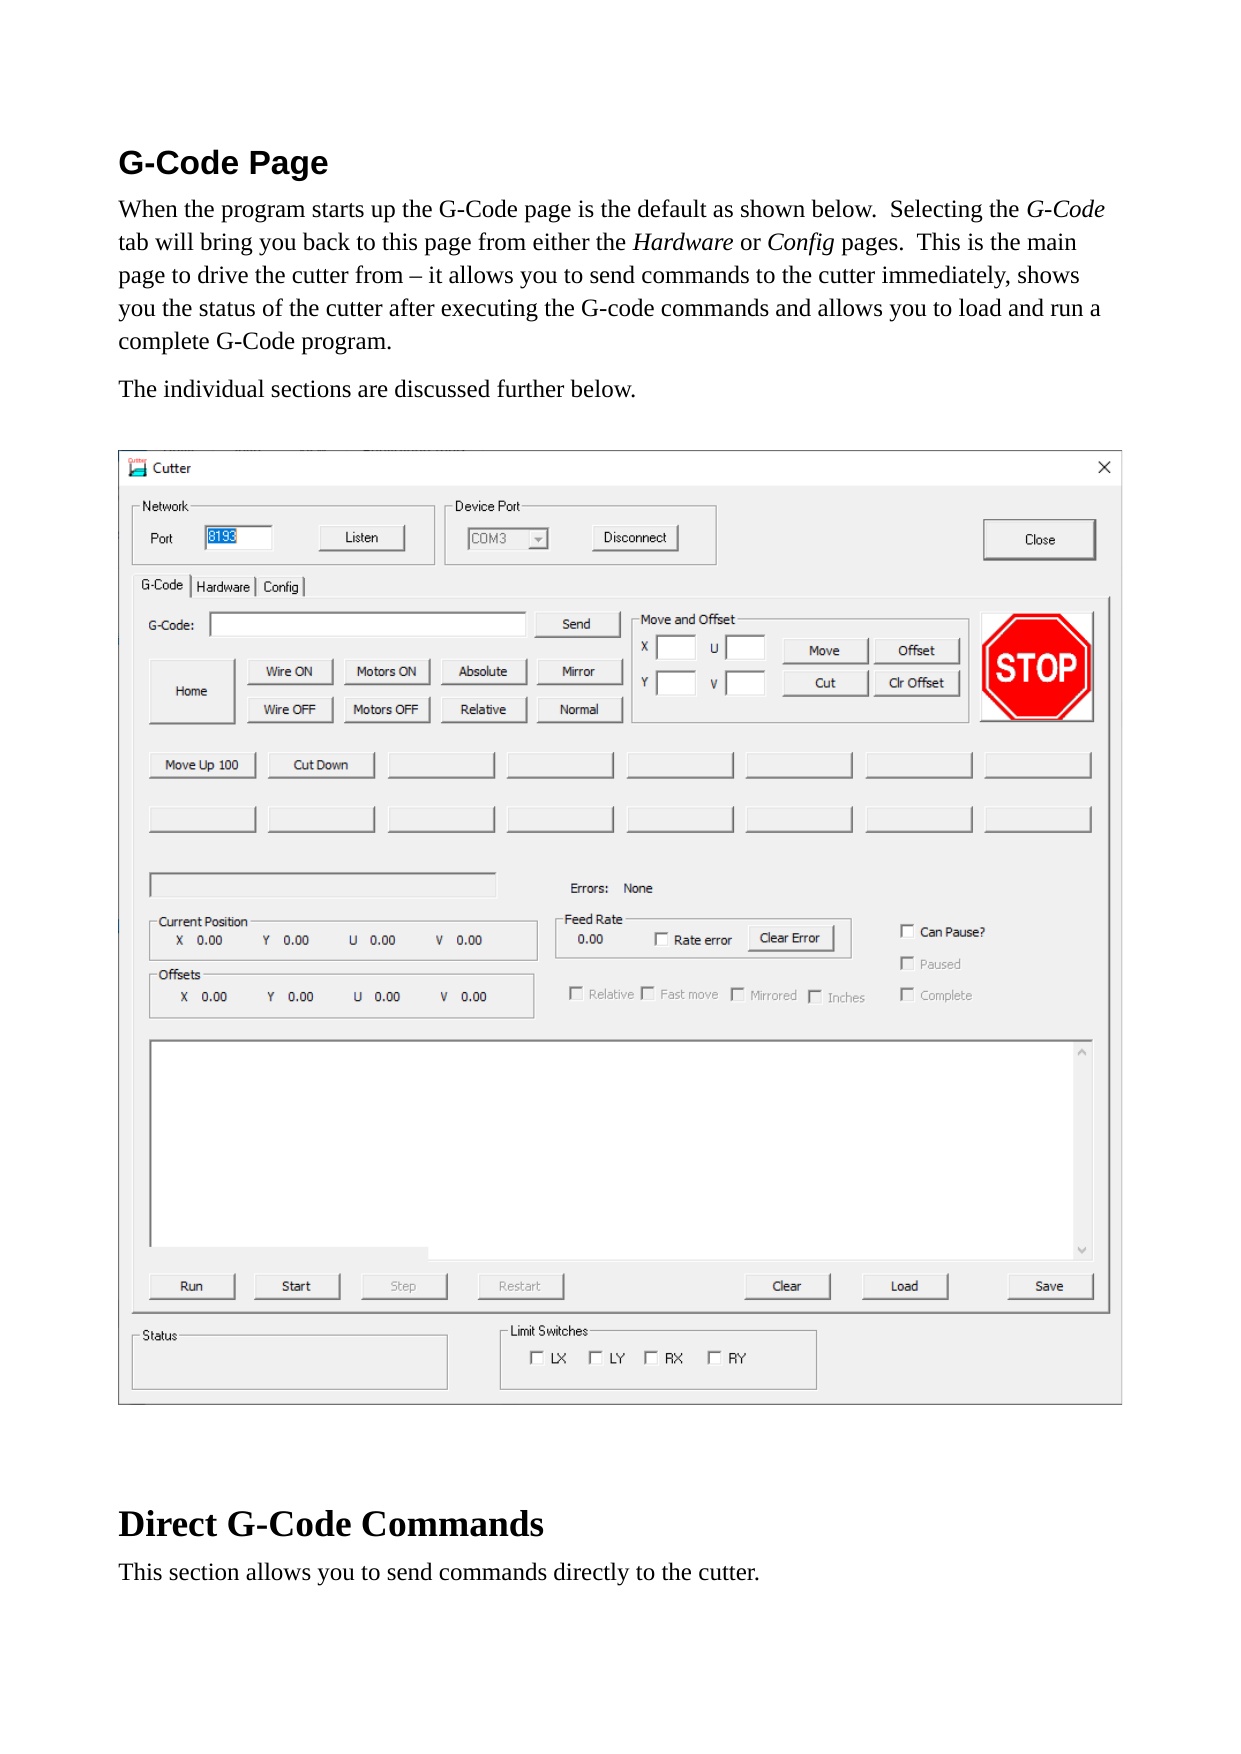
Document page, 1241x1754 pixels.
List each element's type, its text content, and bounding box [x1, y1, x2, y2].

text When the program starts up the G-Code page is the default as shown below. Selecting the G-Code tab will bring you back to this page from either the Hardware or Config pages. This is the main page to drive the cutter from – it allows you to send commands to the cutter immediately, shows you the status of the cutter after executing the G-code commands and allows you to load and run a complete G-Code program. [118, 194, 1122, 355]
picture [118, 450, 1123, 1405]
text The individual sections are discussed further below. [118, 374, 1122, 403]
subtitle Direct G-Code Commands [118, 1502, 1122, 1545]
text This section allows you to send commands directly to the cutter. [118, 1557, 1122, 1586]
subtitle G-Code Page [118, 143, 1122, 182]
